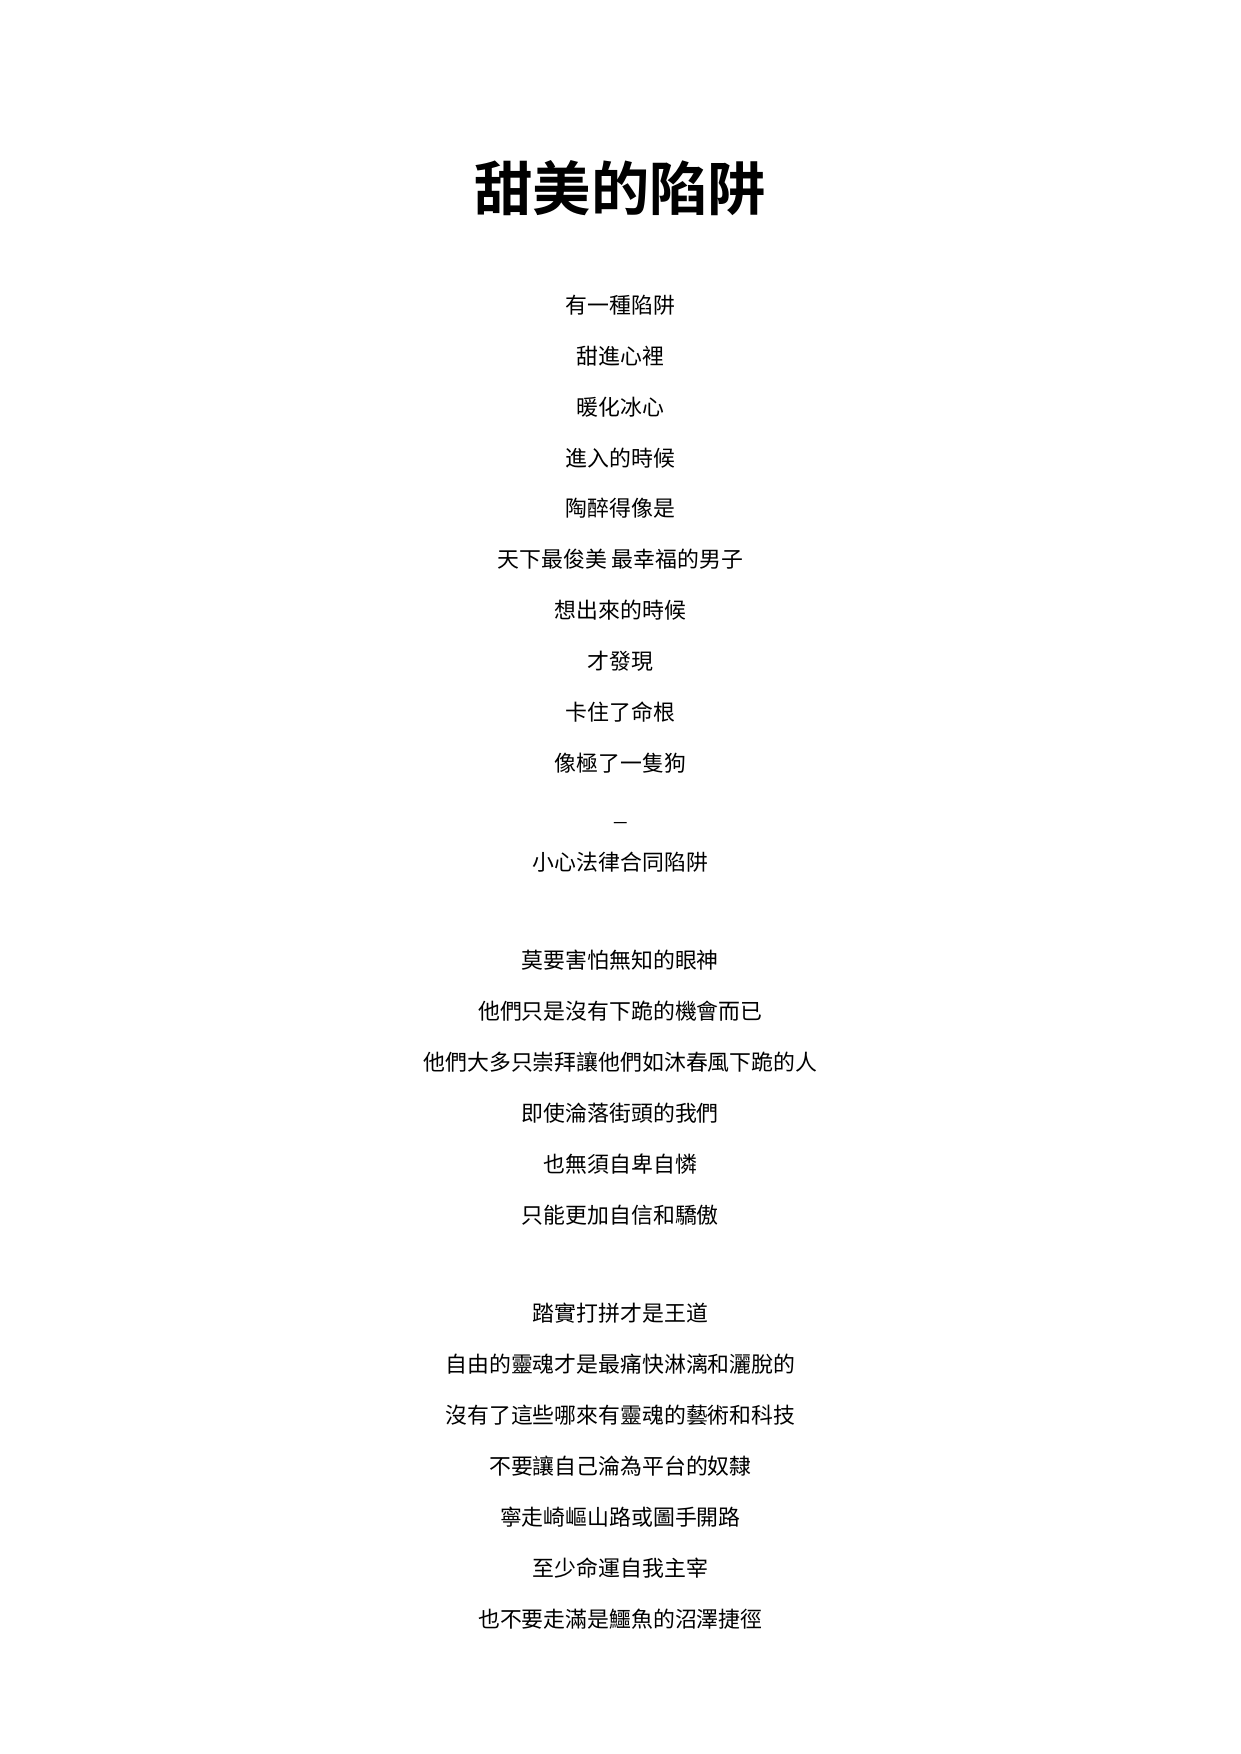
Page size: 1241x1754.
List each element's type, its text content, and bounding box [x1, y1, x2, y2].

text 也無須自卑自憐 [118, 1147, 1122, 1179]
text 他們只是沒有下跪的機會而已 [118, 994, 1122, 1026]
text 天下最俊美 最幸福的男子 [118, 542, 1122, 574]
text 沒有了這些哪來有靈魂的藝術和科技 [118, 1398, 1122, 1430]
text 只能更加自信和驕傲 [118, 1198, 1122, 1229]
text 想出來的時候 [118, 593, 1122, 625]
text 他們大多只崇拜讓他們如沐春風下跪的人 [118, 1045, 1122, 1077]
text 莫要害怕無知的眼神 [118, 943, 1122, 975]
title 甜美的陷阱 [118, 143, 1122, 228]
text 至少命運自我主宰 [118, 1551, 1122, 1583]
text _ [118, 797, 1122, 826]
text 不要讓自己淪為平台的奴隸 [118, 1449, 1122, 1481]
text 即使淪落街頭的我們 [118, 1096, 1122, 1128]
text 卡住了命根 [118, 695, 1122, 727]
text 甜進心裡 [118, 339, 1122, 370]
text 踏實打拼才是王道 [118, 1296, 1122, 1328]
text 自由的靈魂才是最痛快淋漓和灑脫的 [118, 1347, 1122, 1379]
text 才發現 [118, 644, 1122, 676]
text 有一種陷阱 [118, 288, 1122, 319]
text 也不要走滿是鱷魚的沼澤捷徑 [118, 1602, 1122, 1634]
text 像極了一隻狗 [118, 746, 1122, 778]
text 陶醉得像是 [118, 491, 1122, 523]
text 進入的時候 [118, 441, 1122, 472]
text 小心法律合同陷阱 [118, 845, 1122, 876]
text 暖化冰心 [118, 389, 1122, 421]
text 寧走崎嶇山路或圖手開路 [118, 1500, 1122, 1532]
